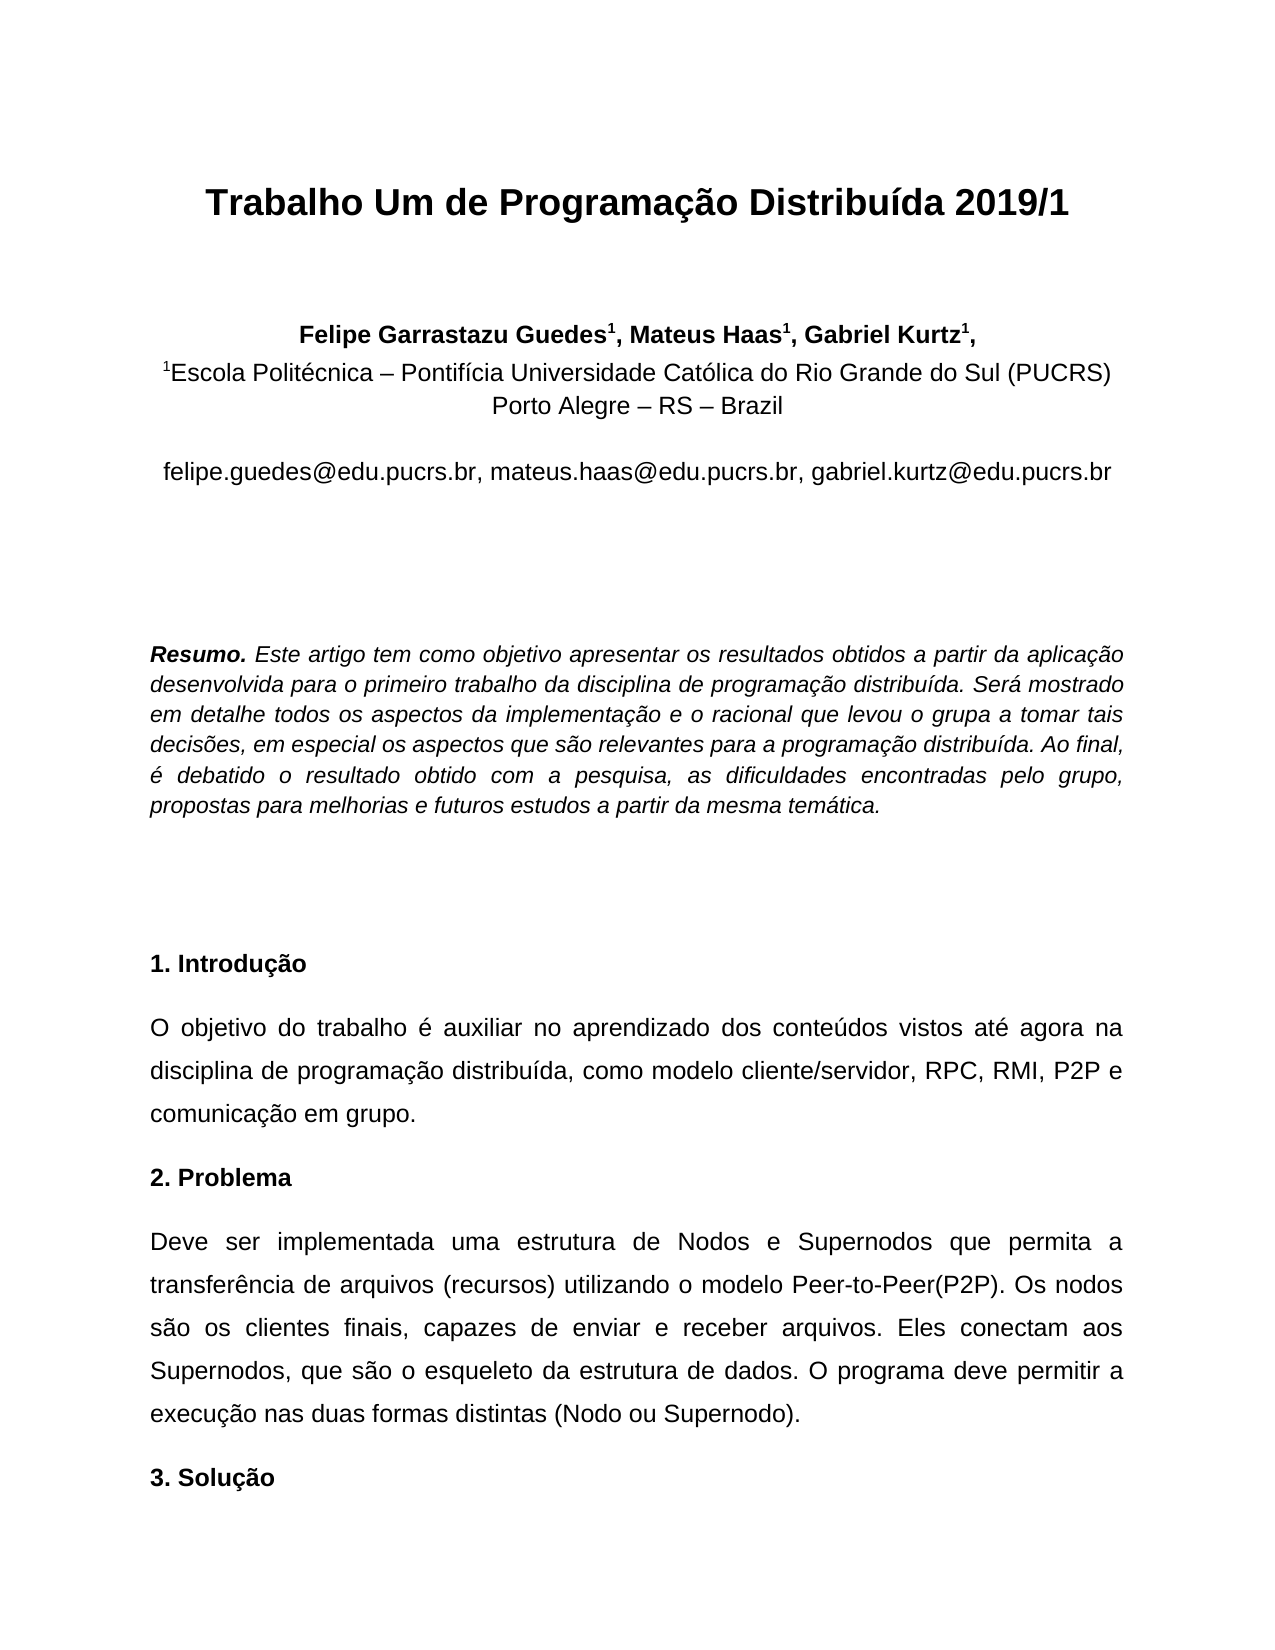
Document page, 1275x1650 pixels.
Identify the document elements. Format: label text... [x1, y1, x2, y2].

text 1. Introdução [150, 948, 1125, 977]
text Deve ser implementada uma estrutura de Nodos e Supernodos que permita a transferência de arquivos (recursos) utilizando o modelo Peer-to-Peer(P2P). Os nodos são os clientes finais, capazes de enviar e receber arquivos. Eles conectam aos Supernodos, que são o esqueleto da estrutura de dados. O programa deve permitir a execução nas duas formas distintas (Nodo ou Supernodo). [150, 1227, 1125, 1428]
text 1Escola Politécnica – Pontifícia Universidade Católica do Rio Grande do Sul (PUCRS) [150, 358, 1125, 386]
text Porto Alegre – RS – Brazil [150, 391, 1125, 452]
text Resumo. Este artigo tem como objetivo apresentar os resultados obtidos a partir da aplicação desenvolvida para o primeiro trabalho da disciplina de programação distribuída. Será mostrado em detalhe todos os aspectos da implementação e o racional que levou o grupa a tomar tais decisões, em especial os aspectos que são relevantes para a programação distribuída. Ao final, é debatido o resultado obtido com a pesquisa, as dificuldades encontradas pelo grupo, propostas para melhorias e futuros estudos a partir da mesma temática. [150, 641, 1125, 818]
text 3. Solução [150, 1463, 1125, 1492]
text 2. Problema [150, 1163, 1125, 1191]
text Felipe Garrastazu Guedes1, Mateus Haas1, Gabriel Kurtz1, [150, 320, 1125, 349]
text O objetivo do trabalho é auxiliar no aprendizado dos conteúdos vistos até agora na disciplina de programação distribuída, como modelo cliente/servidor, RPC, RMI, P2P e comunicação em grupo. [150, 1012, 1125, 1127]
text Trabalho Um de Programação Distribuída 2019/1 [150, 180, 1125, 223]
text felipe.guedes@edu.pucrs.br, mateus.haas@edu.pucrs.br, gabriel.kurtz@edu.pucrs.br [150, 457, 1125, 486]
